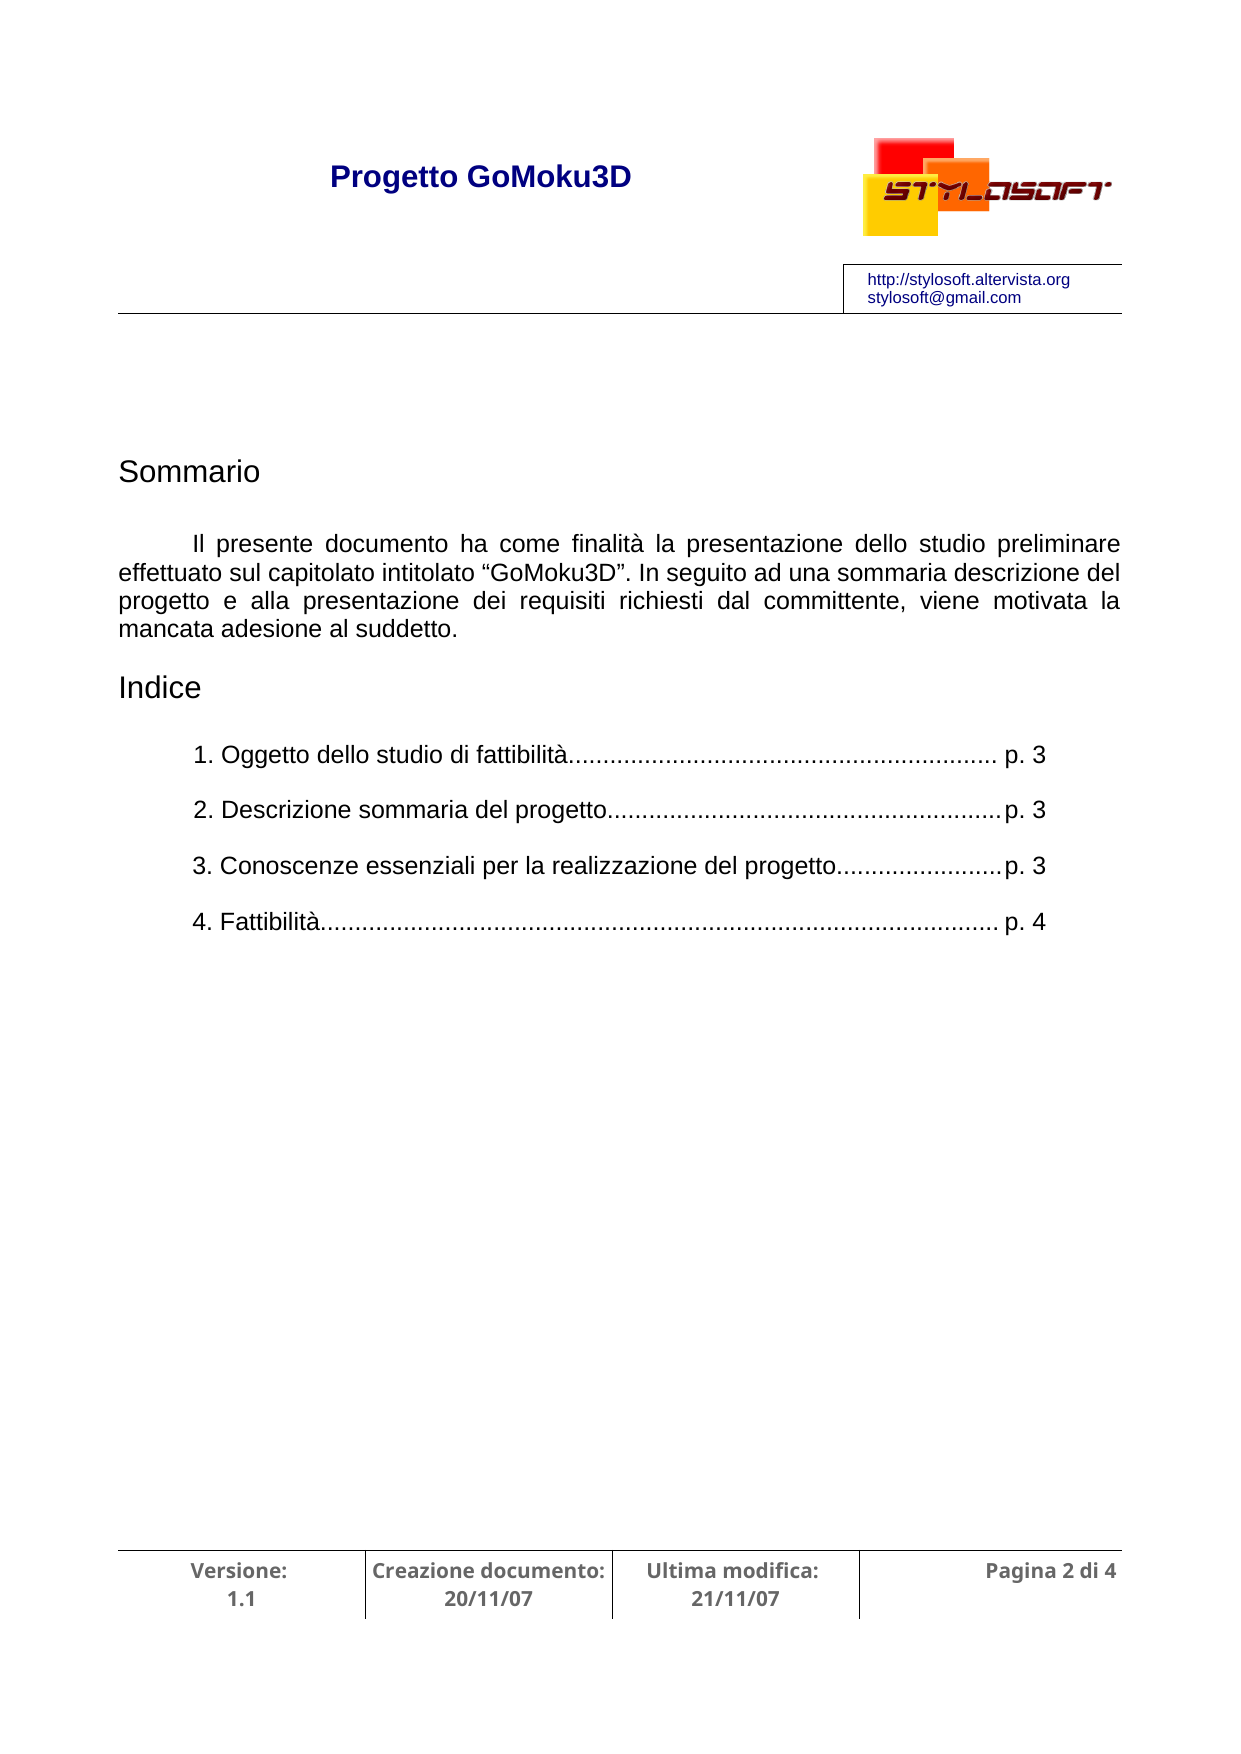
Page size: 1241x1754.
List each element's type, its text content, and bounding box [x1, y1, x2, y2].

list 2. Descrizione sommaria del progetto......................................................... p. 3 [156, 796, 1122, 824]
list 1. Oggetto dello studio di fattibilità.............................................................. p. 3 [156, 740, 1122, 768]
text Indice [118, 671, 1122, 706]
text 4. Fattibilità.................................................................................................. p. 4 [118, 908, 1122, 936]
text Il presente documento ha come finalità la presentazione dello studio preliminare effettuato sul capitolato intitolato “GoMoku3D”. In seguito ad una sommaria descrizione del progetto e alla presentazione dei requisiti richiesti dal committente, viene motivata la mancata adesione al suddetto. [118, 524, 1122, 643]
picture [848, 123, 1117, 247]
text 3. Conoscenze essenziali per la realizzazione del progetto........................ p. 3 [118, 852, 1122, 880]
text Sommario [118, 454, 1122, 489]
